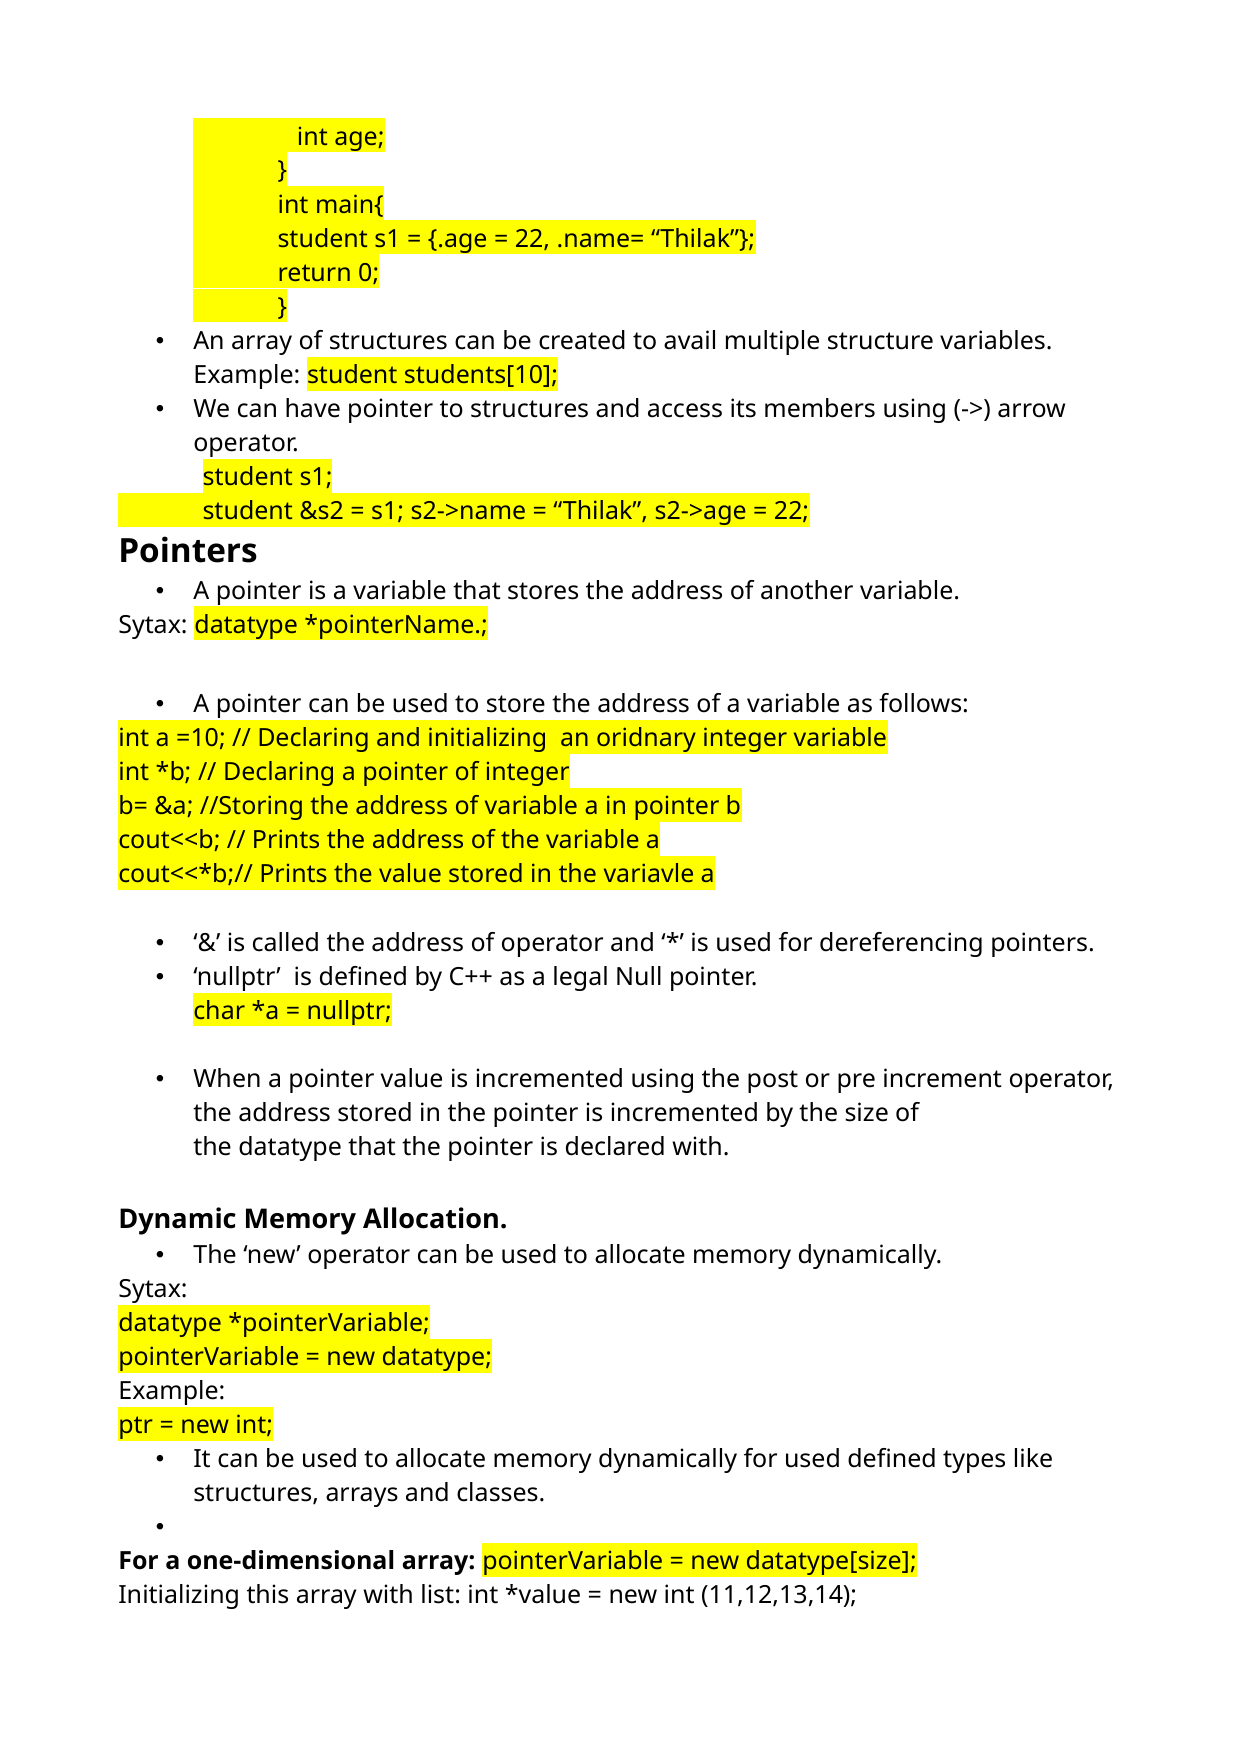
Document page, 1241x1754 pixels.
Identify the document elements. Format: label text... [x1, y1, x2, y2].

list It can be used to allocate memory dynamically for used defined types like structures, arrays and classes. [156, 1441, 1122, 1509]
list char *a = nullptr; [156, 992, 1122, 1026]
text ptr = new int; [118, 1407, 1122, 1441]
list int age; [156, 118, 1122, 152]
list return 0; [156, 254, 1122, 288]
text Dynamic Memory Allocation. [118, 1199, 1122, 1236]
text Sytax: [118, 1271, 1122, 1304]
text cout<<*b;// Prints the value stored in the variavle a [118, 856, 1122, 890]
text student s1; [118, 459, 1122, 493]
list We can have pointer to structures and access its members using (->) arrow operator. [156, 391, 1122, 459]
list A pointer can be used to store the address of a variable as follows: [156, 686, 1122, 720]
text Pointers [118, 527, 1122, 572]
list Example: student students[10]; [156, 357, 1122, 391]
list student s1 = {.age = 22, .name= “Thilak”}; [156, 220, 1122, 254]
list ‘nullptr’ is defined by C++ as a legal Null pointer. [156, 958, 1122, 992]
text pointerVariable = new datatype; [118, 1339, 1122, 1373]
text b= &a; //Storing the address of variable a in pointer b [118, 788, 1122, 822]
text cout<<b; // Prints the address of the variable a [118, 822, 1122, 856]
text student &s2 = s1; s2->name = “Thilak”, s2->age = 22; [118, 493, 1122, 527]
list } [156, 152, 1122, 186]
text For a one-dimensional array: pointerVariable = new datatype[size]; [118, 1543, 1122, 1577]
text Initializing this array with list: int *value = new int (11,12,13,14); [118, 1577, 1122, 1611]
text int *b; // Declaring a pointer of integer [118, 754, 1122, 788]
list } [156, 288, 1122, 322]
list When a pointer value is incremented using the post or pre increment operator, the address stored in the pointer is incremented by the size of [156, 1061, 1122, 1129]
list int main{ [156, 186, 1122, 220]
text datatype *pointerVariable; [118, 1304, 1122, 1339]
list ‘&’ is called the address of operator and ‘*’ is used for dereferencing pointers. [156, 924, 1122, 958]
list An array of structures can be created to avail multiple structure variables. [156, 322, 1122, 357]
text Example: [118, 1373, 1122, 1407]
list The ‘new’ operator can be used to allocate memory dynamically. [156, 1236, 1122, 1271]
text int a =10; // Declaring and initializing an oridnary integer variable [118, 720, 1122, 754]
list the datatype that the pointer is declared with. [156, 1129, 1122, 1163]
text Sytax: datatype *pointerName.; [118, 606, 1122, 640]
list A pointer is a variable that stores the address of another variable. [156, 572, 1122, 606]
